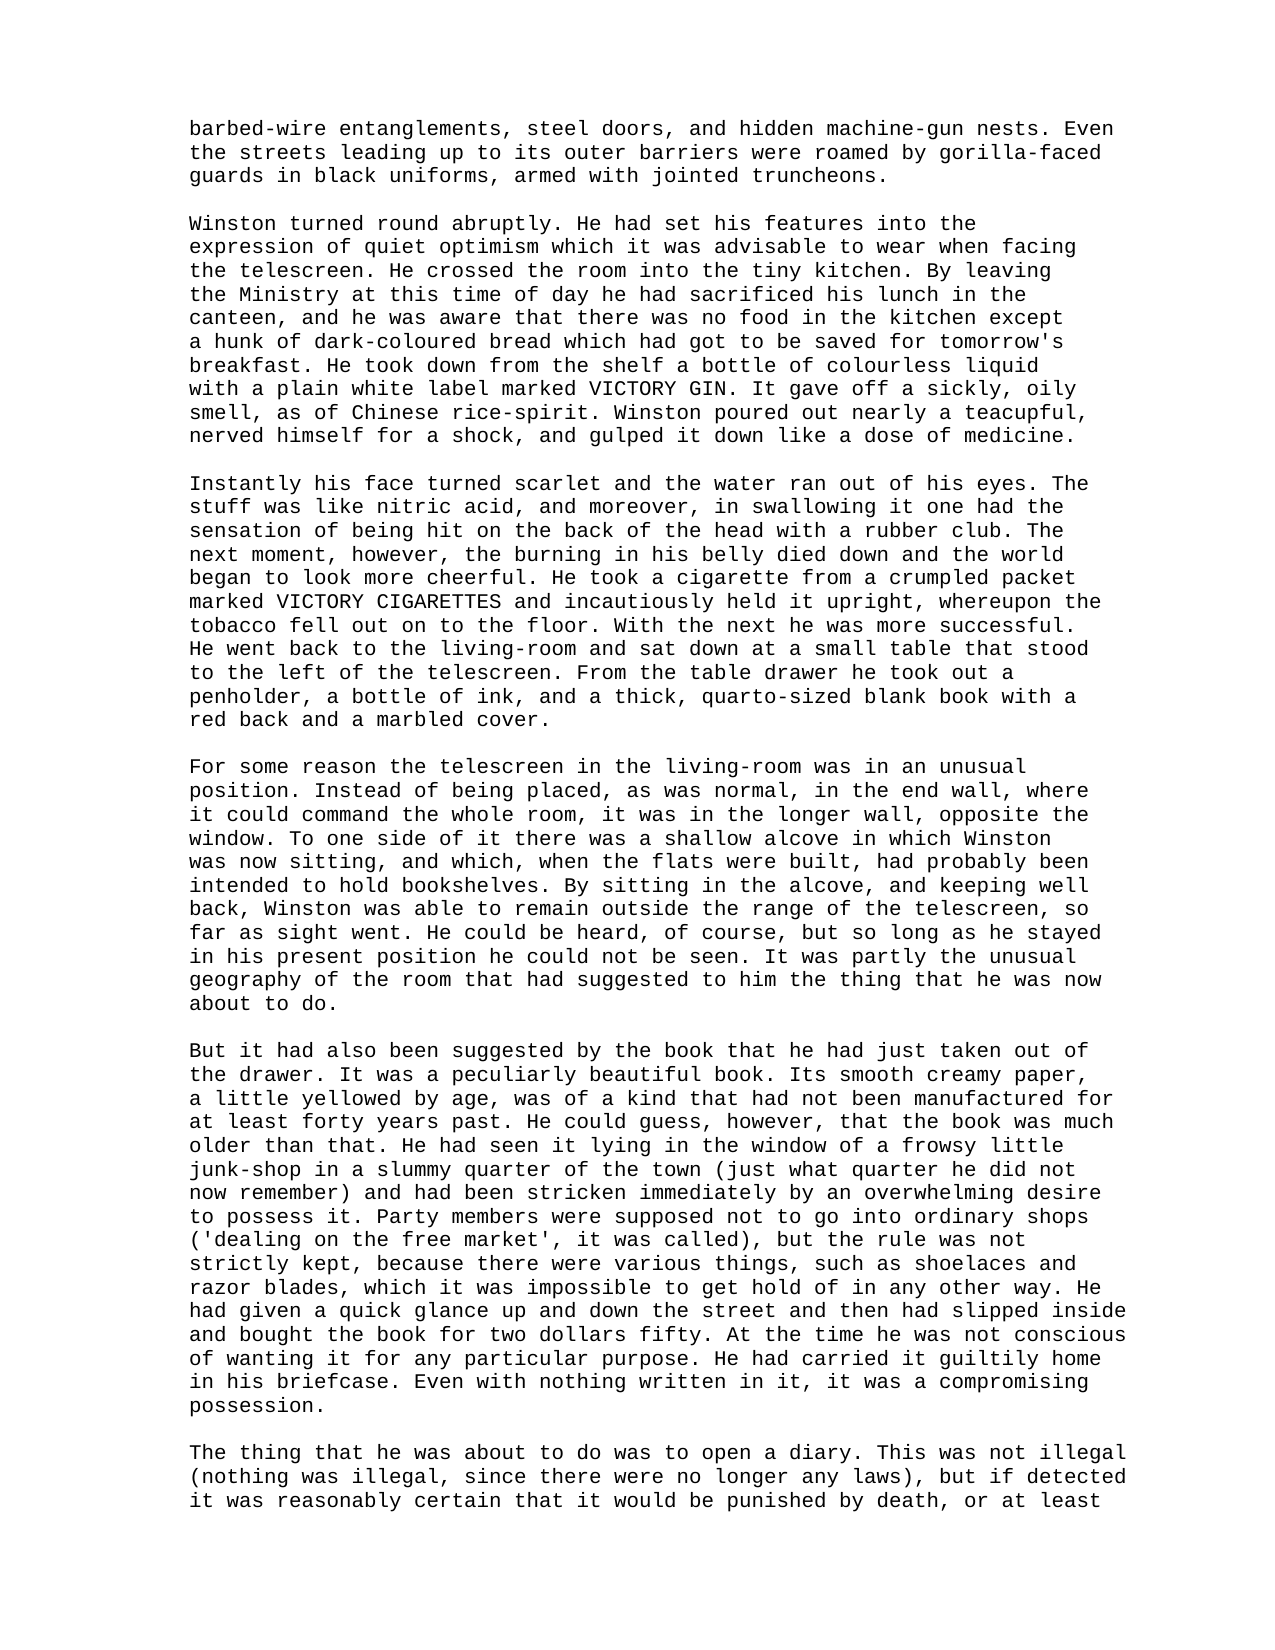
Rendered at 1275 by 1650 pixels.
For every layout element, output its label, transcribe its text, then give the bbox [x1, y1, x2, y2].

text a little yellowed by age, was of a kind that had not been manufactured for [189, 1088, 1185, 1111]
text geography of the room that had suggested to him the thing that he was now [189, 969, 1185, 993]
text the drawer. It was a peculiarly beautiful book. Its smooth creamy paper, [189, 1064, 1185, 1088]
text intended to hold bookshelves. By sitting in the alcove, and keeping well [189, 875, 1185, 898]
text had given a quick glance up and down the street and then had slipped inside [189, 1300, 1185, 1324]
text possession. The thing that he was about to do was to open a diary. This was not illegal [189, 1395, 1185, 1466]
text older than that. He had seen it lying in the window of a frowsy little [189, 1135, 1185, 1158]
text stuff was like nitric acid, and moreover, in swallowing it one had the [189, 496, 1185, 520]
text (nothing was illegal, since there were no longer any laws), but if detected [189, 1466, 1185, 1489]
text to the left of the telescreen. From the table drawer he took out a [189, 662, 1185, 686]
text barbed-wire entanglements, steel doors, and hidden machine-gun nests. Even [189, 118, 1185, 142]
text about to do. But it had also been suggested by the book that he had just taken out of [189, 993, 1185, 1064]
text at least forty years past. He could guess, however, that the book was much [189, 1111, 1185, 1135]
text in his briefcase. Even with nothing written in it, it was a compromising [189, 1371, 1185, 1395]
text breakfast. He took down from the shelf a bottle of colourless liquid [189, 354, 1185, 378]
text red back and a marbled cover. For some reason the telescreen in the living-room was in an unusual [189, 709, 1185, 780]
text nerved himself for a shock, and gulped it down like a dose of medicine. Instantly his face turned scarlet and the water ran out of his eyes. The [189, 426, 1185, 496]
text strictly kept, because there were various things, such as shoelaces and [189, 1253, 1185, 1277]
text marked VICTORY CIGARETTES and incautiously held it upright, whereupon the [189, 591, 1185, 615]
text far as sight went. He could be heard, of course, but so long as he stayed [189, 922, 1185, 946]
text began to look more cheerful. He took a cigarette from a crumpled packet [189, 567, 1185, 591]
text window. To one side of it there was a shallow alcove in which Winston [189, 827, 1185, 851]
text He went back to the living-room and sat down at a small table that stood [189, 638, 1185, 662]
text penholder, a bottle of ink, and a thick, quarto-sized blank book with a [189, 686, 1185, 709]
text the Ministry at this time of day he had sacrificed his lunch in the [189, 284, 1185, 307]
text it could command the whole room, it was in the longer wall, opposite the [189, 804, 1185, 827]
text with a plain white label marked VICTORY GIN. It gave off a sickly, oily [189, 378, 1185, 402]
text position. Instead of being placed, as was normal, in the end wall, where [189, 780, 1185, 804]
text junk-shop in a slummy quarter of the town (just what quarter he did not [189, 1158, 1185, 1182]
text was now sitting, and which, when the flats were built, had probably been [189, 851, 1185, 875]
text sensation of being hit on the back of the head with a rubber club. The [189, 520, 1185, 544]
text to possess it. Party members were supposed not to go into ordinary shops [189, 1206, 1185, 1229]
text and bought the book for two dollars fifty. At the time he was not conscious [189, 1324, 1185, 1348]
text smell, as of Chinese rice-spirit. Winston poured out nearly a teacupful, [189, 402, 1185, 426]
text canteen, and he was aware that there was no food in the kitchen except [189, 307, 1185, 331]
text the streets leading up to its outer barriers were roamed by gorilla-faced [189, 142, 1185, 165]
text the telescreen. He crossed the room into the tiny kitchen. By leaving [189, 260, 1185, 284]
text of wanting it for any particular purpose. He had carried it guiltily home [189, 1348, 1185, 1371]
text next moment, however, the burning in his belly died down and the world [189, 544, 1185, 567]
text tobacco fell out on to the floor. With the next he was more successful. [189, 615, 1185, 638]
text ('dealing on the free market', it was called), but the rule was not [189, 1229, 1185, 1253]
text back, Winston was able to remain outside the range of the telescreen, so [189, 898, 1185, 922]
text razor blades, which it was impossible to get hold of in any other way. He [189, 1277, 1185, 1300]
text it was reasonably certain that it would be punished by death, or at least [189, 1489, 1185, 1513]
text in his present position he could not be seen. It was partly the unusual [189, 946, 1185, 969]
text guards in black uniforms, armed with jointed truncheons. Winston turned round abruptly. He had set his features into the [189, 165, 1185, 236]
text a hunk of dark-coloured bread which had got to be saved for tomorrow's [189, 331, 1185, 354]
text now remember) and had been stricken immediately by an overwhelming desire [189, 1182, 1185, 1206]
text expression of quiet optimism which it was advisable to wear when facing [189, 236, 1185, 260]
